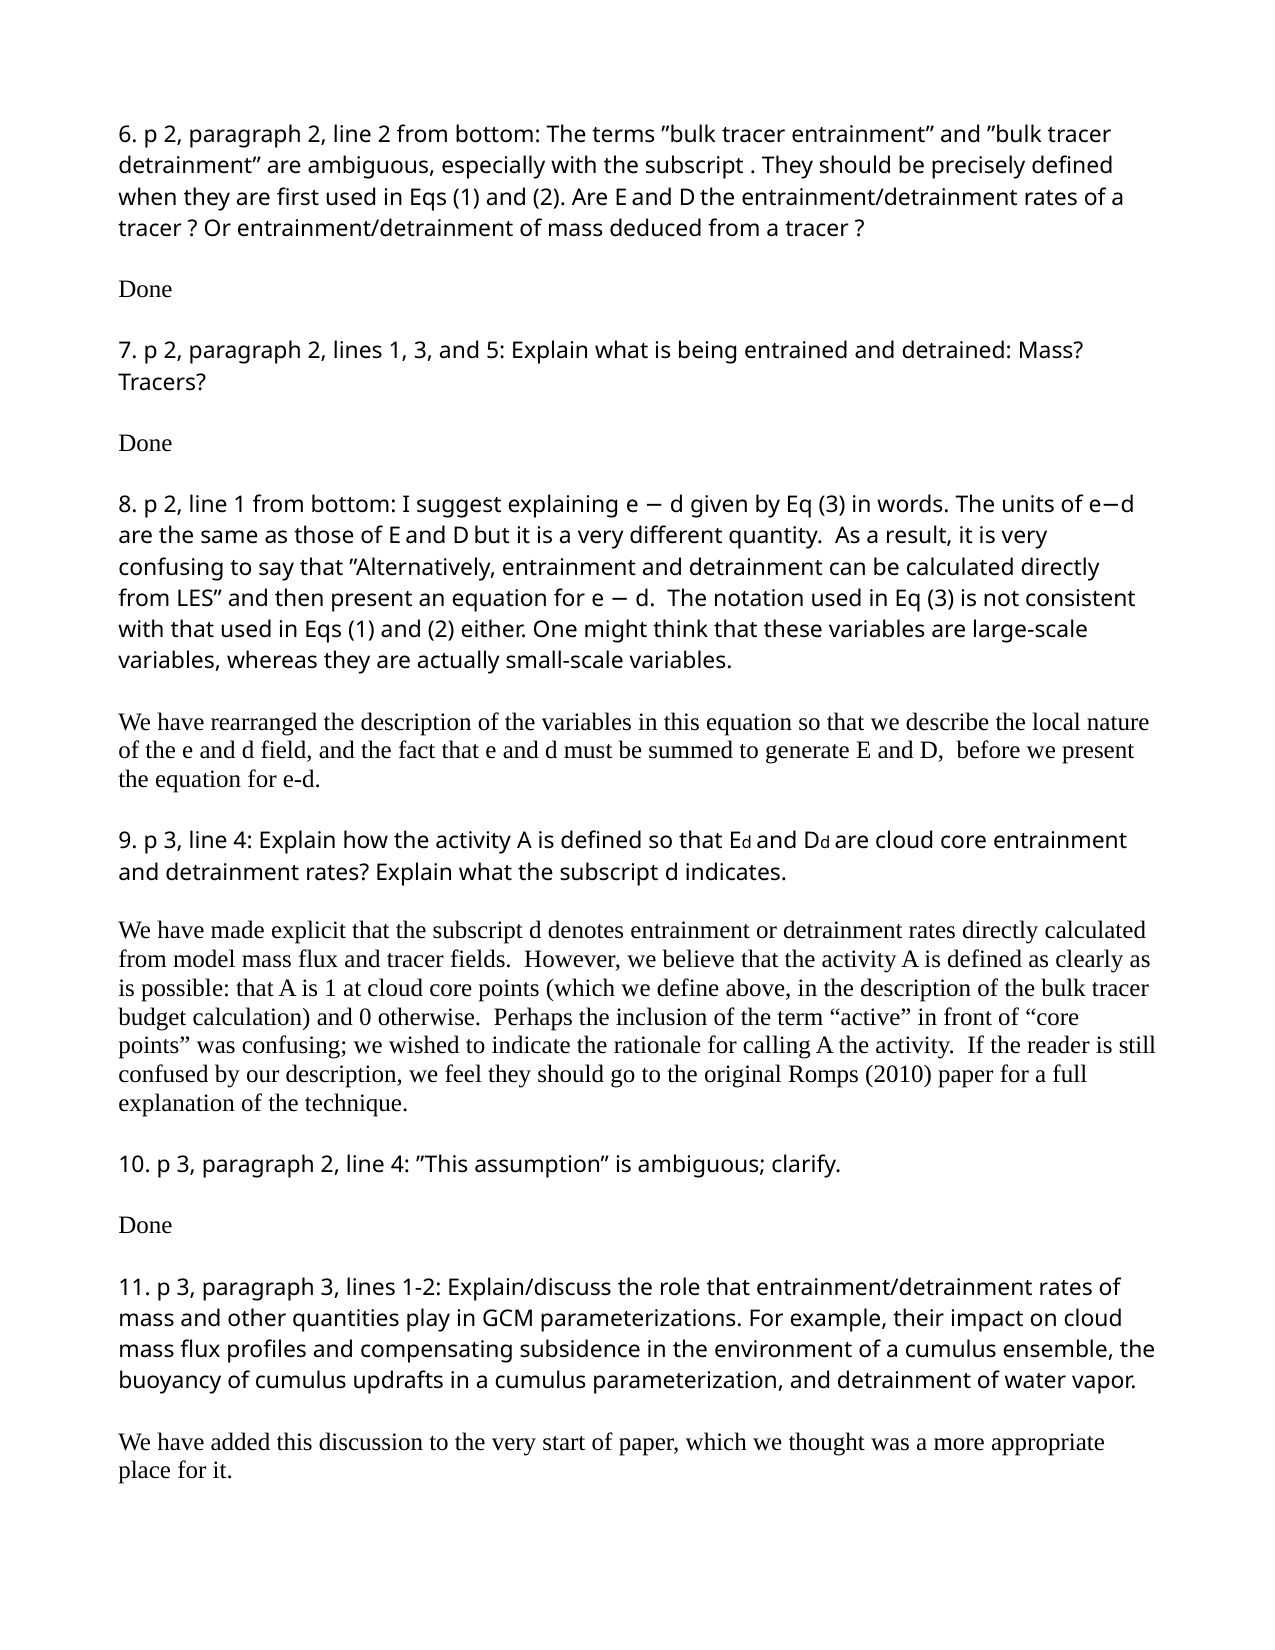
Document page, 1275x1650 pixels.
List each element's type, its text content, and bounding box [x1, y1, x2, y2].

text 8. p 2, line 1 from bottom: I suggest explaining e − d given by Eq (3) in words. The units of e−d are the same as those of E and D but it is a very different quantity. As a result, it is very confusing to say that ”Alternatively, entrainment and detrainment can be calculated directly from LES” and then present an equation for e − d. The notation used in Eq (3) is not consistent with that used in Eqs (1) and (2) either. One might think that these variables are large-scale variables, whereas they are actually small-scale variables. [118, 488, 1157, 676]
text Done [118, 428, 1157, 457]
text 10. p 3, paragraph 2, line 4: ”This assumption” is ambiguous; clarify. [118, 1148, 1157, 1179]
text Done [118, 1211, 1157, 1239]
text 7. p 2, paragraph 2, lines 1, 3, and 5: Explain what is being entrained and detrained: Mass? Tracers? [118, 334, 1157, 397]
text 9. p 3, line 4: Explain how the activity A is defined so that Ed and Dd are cloud core entrainment and detrainment rates? Explain what the subscript d indicates. [118, 824, 1157, 887]
text We have made explicit that the subscript d denotes entrainment or detrainment rates directly calculated from model mass flux and tracer fields. However, we believe that the activity A is defined as clearly as is possible: that A is 1 at cloud core points (which we define above, in the description of the bulk tracer budget calculation) and 0 otherwise. Perhaps the inclusion of the term “active” in front of “core points” was confusing; we wished to indicate the rationale for calling A the activity. If the reader is still confused by our description, we feel they should go to the original Romps (2010) paper for a full explanation of the technique. [118, 916, 1157, 1117]
text 6. p 2, paragraph 2, line 2 from bottom: The terms ”bulk tracer entrainment” and ”bulk tracer detrainment” are ambiguous, especially with the subscript . They should be precisely defined when they are first used in Eqs (1) and (2). Are E and D the entrainment/detrainment rates of a tracer ? Or entrainment/detrainment of mass deduced from a tracer ? [118, 118, 1157, 243]
text of the e and d field, and the fact that e and d must be summed to generate E and D, before we present the equation for e-d. [118, 736, 1157, 793]
text We have added this discussion to the very start of paper, which we thought was a more appropriate place for it. [118, 1427, 1157, 1484]
text 11. p 3, paragraph 3, lines 1-2: Explain/discuss the role that entrainment/detrainment rates of mass and other quantities play in GCM parameterizations. For example, their impact on cloud mass flux profiles and compensating subsidence in the environment of a cumulus ensemble, the buoyancy of cumulus updrafts in a cumulus parameterization, and detrainment of water vapor. [118, 1271, 1157, 1396]
text We have rearranged the description of the variables in this equation so that we describe the local nature [118, 707, 1157, 736]
text Done [118, 274, 1157, 303]
